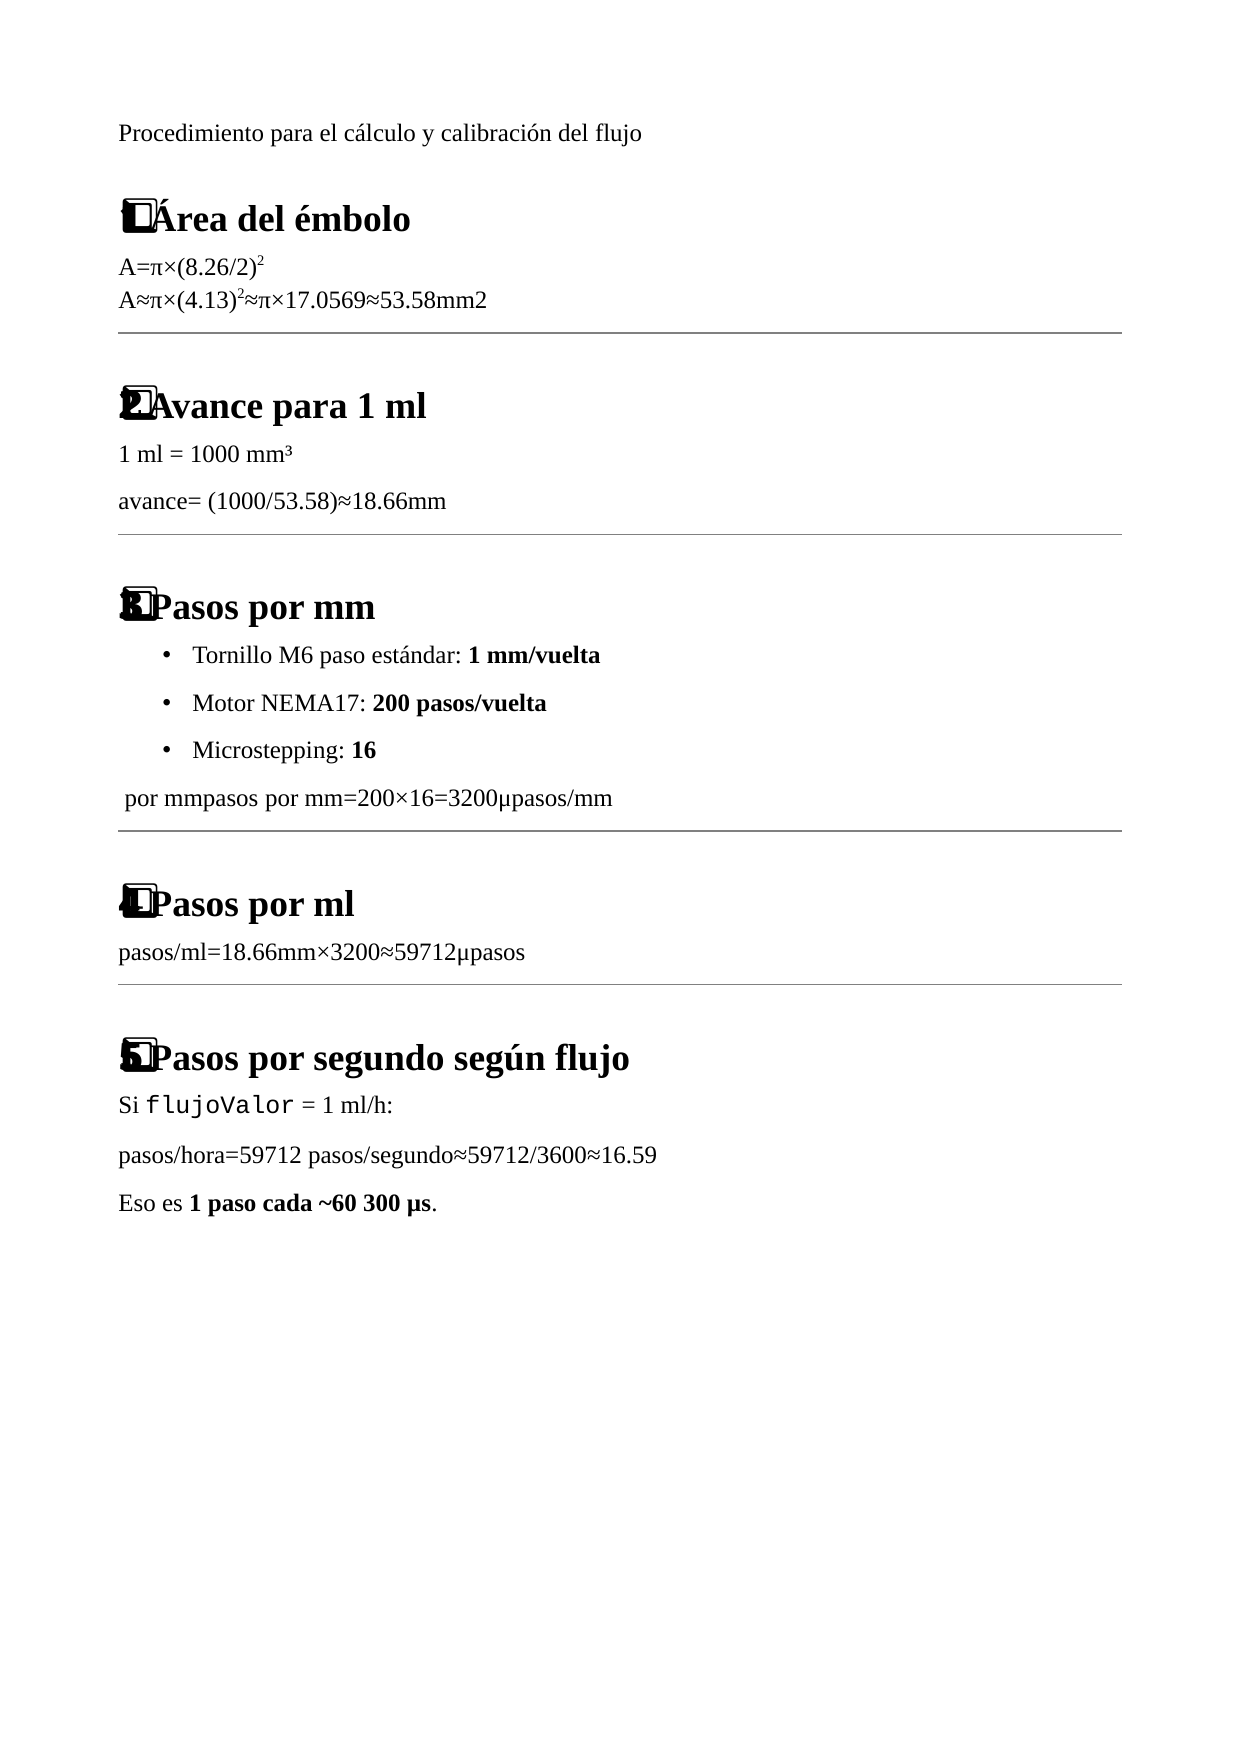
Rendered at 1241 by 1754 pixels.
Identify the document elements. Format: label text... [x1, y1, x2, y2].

subtitle 1️⃣ Área del émbolo [118, 196, 1122, 239]
text A≈π×(4.13)2≈π×17.0569≈53.58mm2 [118, 285, 1122, 314]
list Motor NEMA17: 200 pasos/vuelta [162, 688, 1122, 717]
text pasos/ml=18.66mm×3200≈59712μpasos [118, 937, 1122, 966]
text 1 ml = 1000 mm³ [118, 439, 1122, 468]
text Si flujoValor = 1 ml/h: [118, 1091, 1122, 1121]
text por mmpasos por mm=200×16=3200μpasos/mm [118, 783, 1122, 812]
text pasos/hora=59712 pasos/segundo≈59712/3600​≈16.59 [118, 1141, 1122, 1169]
list Tornillo M6 paso estándar: 1 mm/vuelta [162, 640, 1122, 669]
list Microstepping: 16 [162, 735, 1122, 764]
subtitle 2️⃣ Avance para 1 ml [118, 383, 1122, 426]
text Eso es 1 paso cada ~60 300 µs. [118, 1188, 1122, 1217]
subtitle 4️⃣ Pasos por ml [118, 881, 1122, 924]
text Procedimiento para el cálculo y calibración del flujo [118, 118, 1122, 147]
subtitle 5️⃣ Pasos por segundo según flujo [118, 1035, 1122, 1078]
subtitle 3️⃣ Pasos por mm [118, 584, 1122, 628]
text avance= (1000/53.58)≈18.66mm [118, 486, 1122, 515]
text A=π×(8.26​/2)2 [118, 252, 1122, 281]
